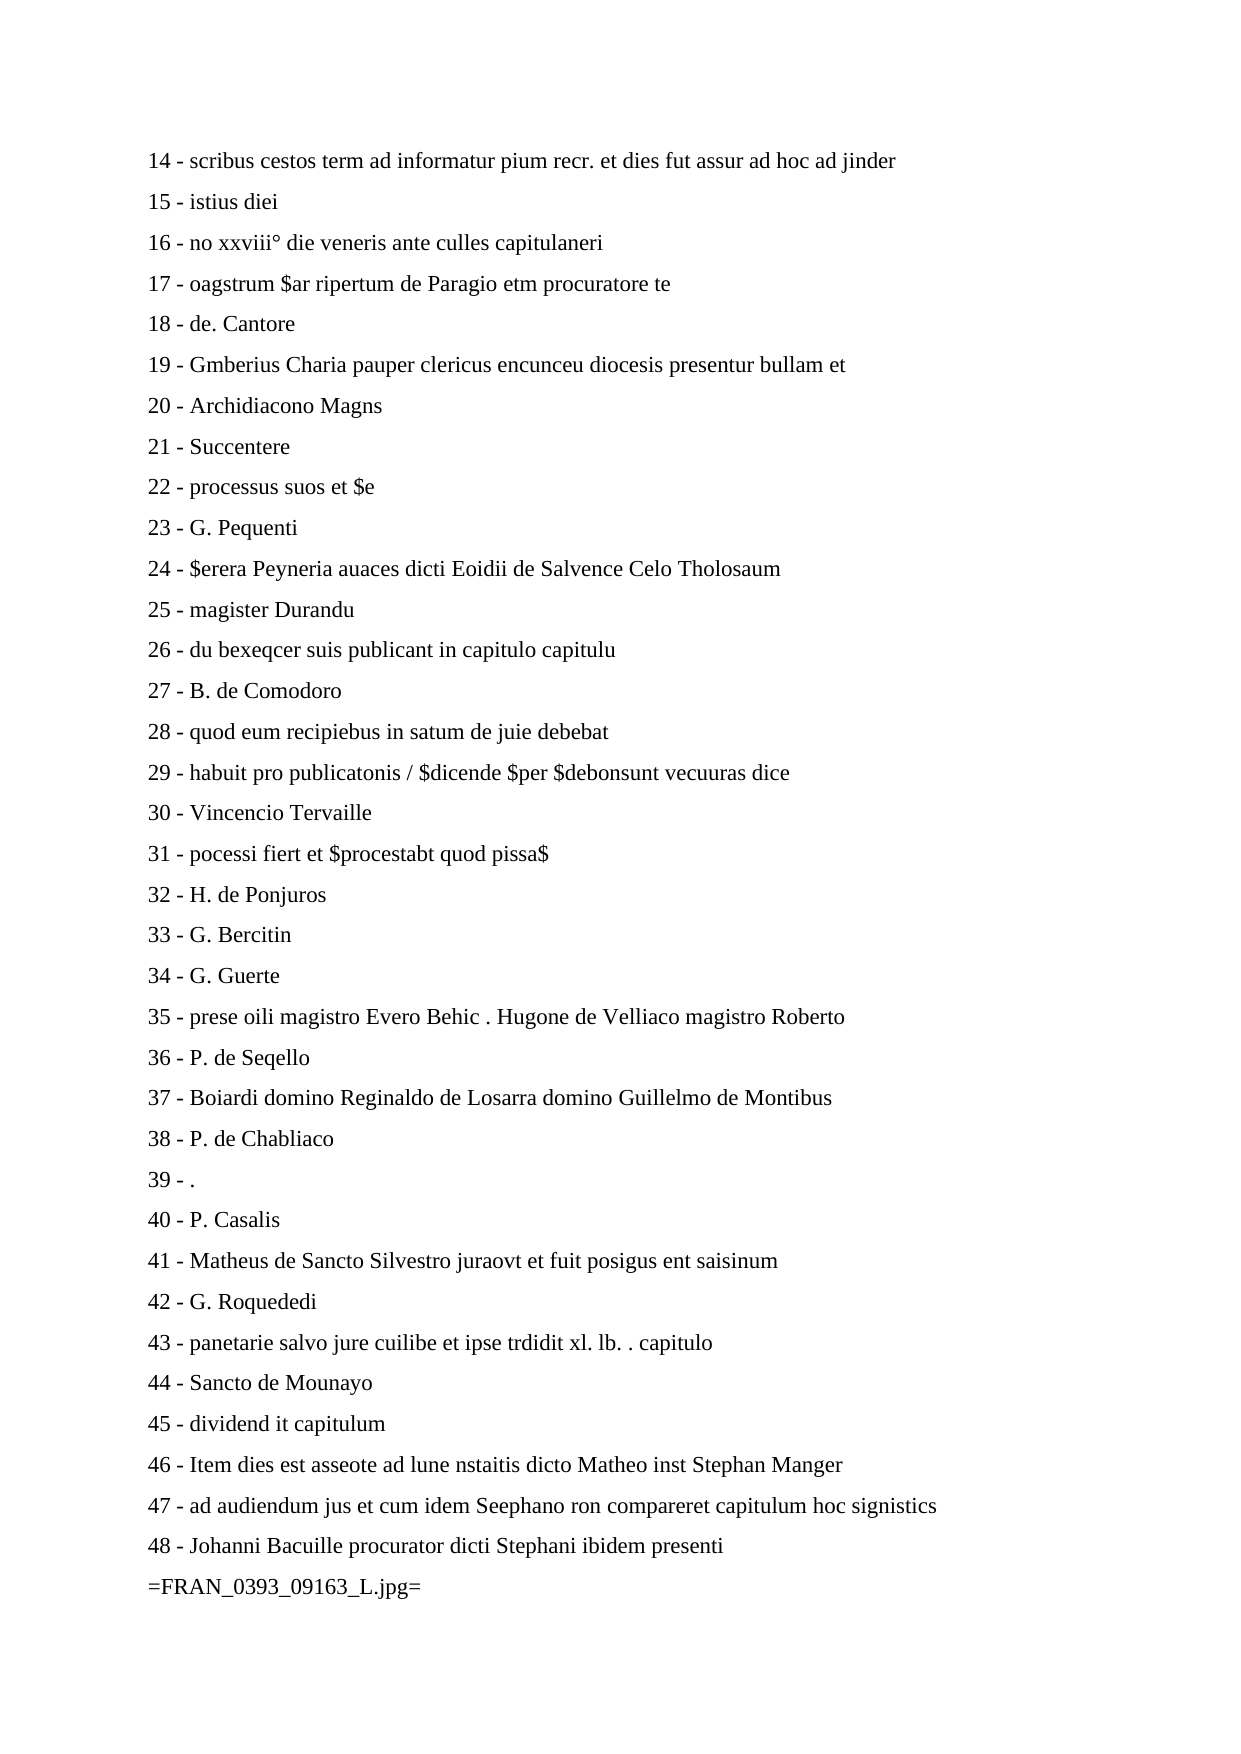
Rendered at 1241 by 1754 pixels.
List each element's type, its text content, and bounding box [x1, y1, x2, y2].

text 36 - P. de Seqello [148, 1044, 1093, 1070]
text 43 - panetarie salvo jure cuilibe et ipse trdidit xl. lb. . capitulo [148, 1329, 1093, 1355]
text 25 - magister Durandu [148, 596, 1093, 622]
text 24 - $erera Peyneria auaces dicti Eoidii de Salvence Celo Tholosaum [148, 555, 1093, 581]
text 45 - dividend it capitulum [148, 1410, 1093, 1437]
text 15 - istius diei [148, 188, 1093, 215]
text 42 - G. Roquededi [148, 1288, 1093, 1314]
text 20 - Archidiacono Magns [148, 392, 1093, 418]
text =FRAN_0393_09163_L.jpg= [148, 1573, 1093, 1599]
text 19 - Gmberius Charia pauper clericus encunceu diocesis presentur bullam et [148, 351, 1093, 378]
text 41 - Matheus de Sancto Silvestro juraovt et fuit posigus ent saisinum [148, 1247, 1093, 1274]
text 14 - scribus cestos term ad informatur pium recr. et dies fut assur ad hoc ad jinder [148, 148, 1093, 174]
text 46 - Item dies est asseote ad lune nstaitis dicto Matheo inst Stephan Manger [148, 1451, 1093, 1477]
text 26 - du bexeqcer suis publicant in capitulo capitulu [148, 636, 1093, 663]
text 31 - pocessi fiert et $procestabt quod pissa$ [148, 840, 1093, 866]
text 23 - G. Pequenti [148, 514, 1093, 541]
text 32 - H. de Ponjuros [148, 881, 1093, 907]
text 27 - B. de Comodoro [148, 677, 1093, 703]
text 38 - P. de Chabliaco [148, 1125, 1093, 1151]
text 40 - P. Casalis [148, 1207, 1093, 1233]
text 34 - G. Guerte [148, 962, 1093, 988]
text 18 - de. Cantore [148, 311, 1093, 337]
text 47 - ad audiendum jus et cum idem Seephano ron compareret capitulum hoc signistics [148, 1492, 1093, 1518]
text 35 - prese oili magistro Evero Behic . Hugone de Velliaco magistro Roberto [148, 1003, 1093, 1029]
text 44 - Sancto de Mounayo [148, 1369, 1093, 1396]
text 21 - Succentere [148, 433, 1093, 459]
text 28 - quod eum recipiebus in satum de juie debebat [148, 718, 1093, 744]
text 29 - habuit pro publicatonis / $dicende $per $debonsunt vecuuras dice [148, 758, 1093, 785]
text 22 - processus suos et $e [148, 473, 1093, 500]
text 16 - no xxviii° die veneris ante culles capitulaneri [148, 229, 1093, 255]
text 33 - G. Bercitin [148, 921, 1093, 948]
text 17 - oagstrum $ar ripertum de Paragio etm procuratore te [148, 270, 1093, 296]
text 30 - Vincencio Tervaille [148, 799, 1093, 826]
text 37 - Boiardi domino Reginaldo de Losarra domino Guillelmo de Montibus [148, 1084, 1093, 1111]
text 48 - Johanni Bacuille procurator dicti Stephani ibidem presenti [148, 1532, 1093, 1559]
text 39 - . [148, 1166, 1093, 1192]
